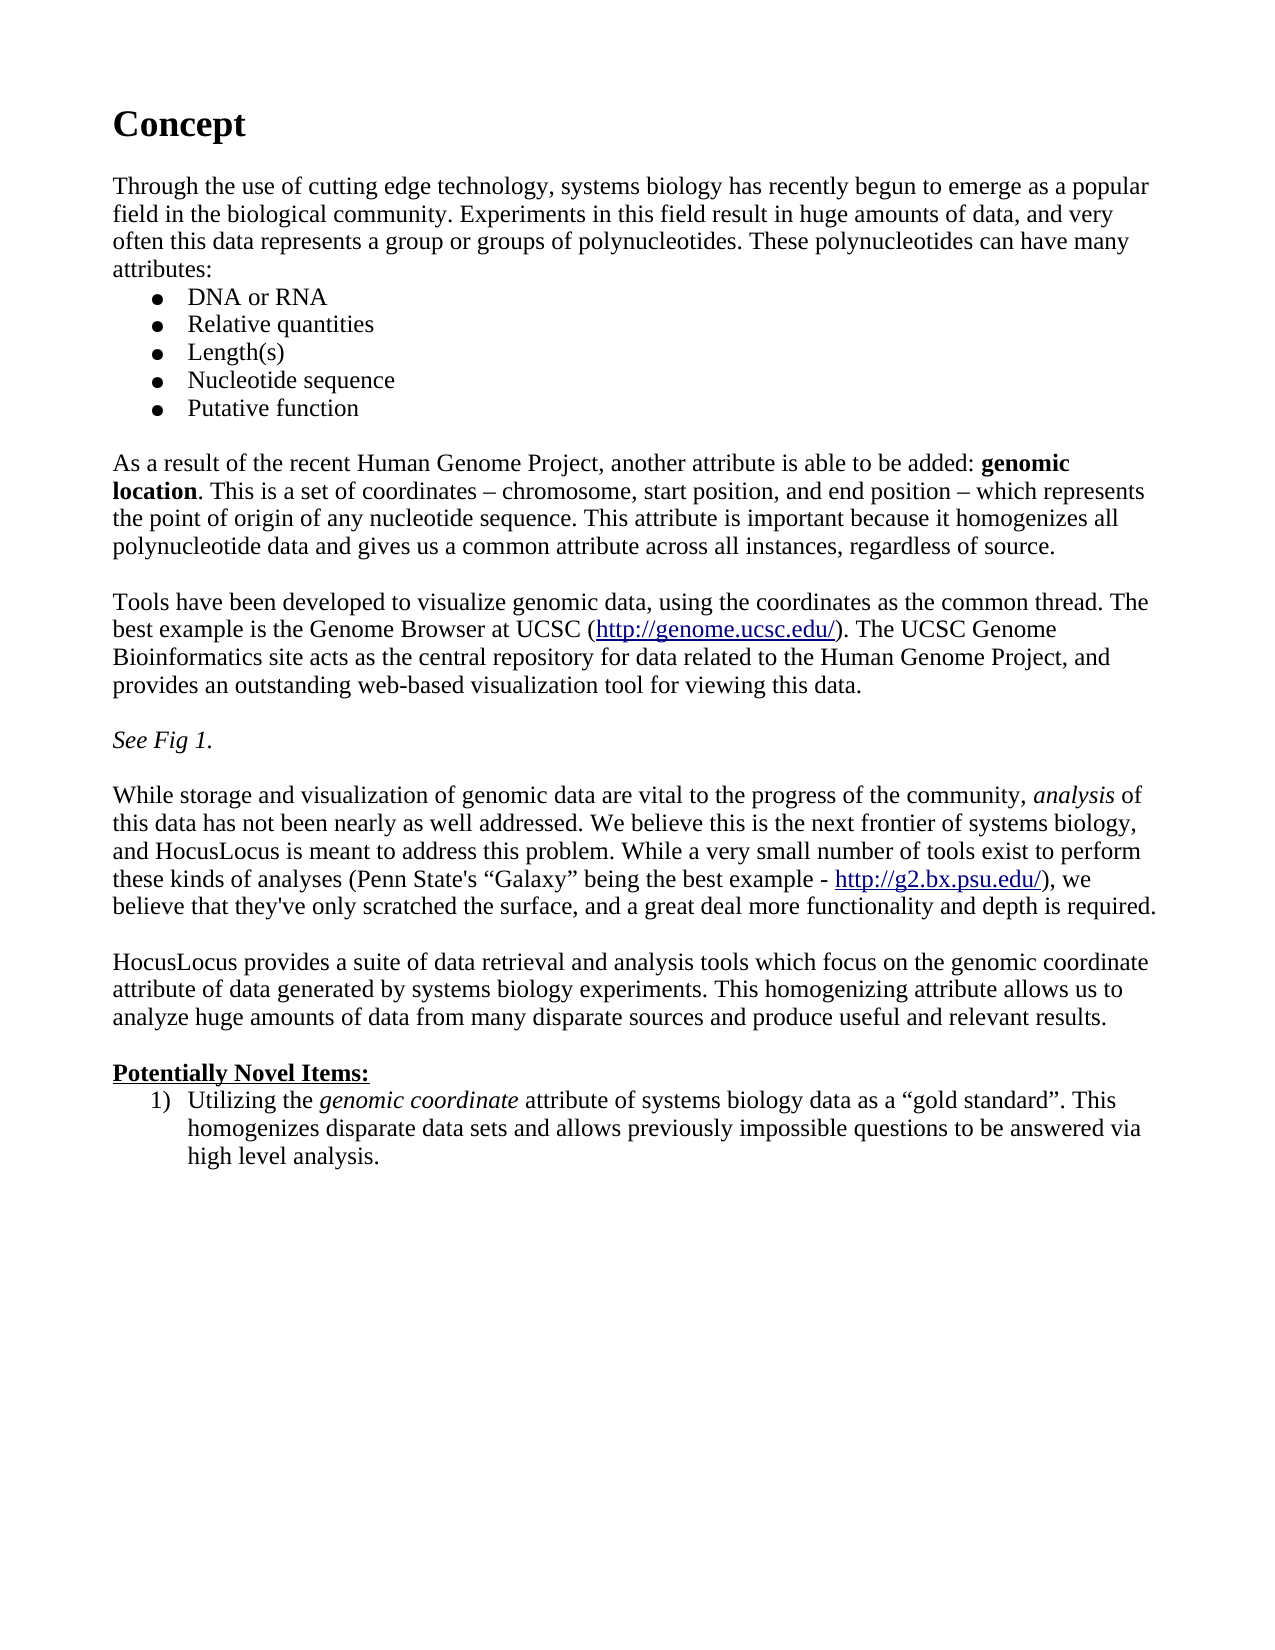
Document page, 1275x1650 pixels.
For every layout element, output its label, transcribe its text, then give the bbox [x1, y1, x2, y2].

list Utilizing the genomic coordinate attribute of systems biology data as a “gold standard”. This homogenizes disparate data sets and allows previously impossible questions to be answered via high level analysis. [150, 1086, 1162, 1169]
text Through the use of cutting edge technology, systems biology has recently begun to emerge as a popular field in the biological community. Experiments in this field result in huge amounts of data, and very often this data represents a group or groups of polynucleotides. These polynucleotides can have many attributes: [112, 172, 1162, 283]
text Potentially Novel Items: [112, 1059, 1162, 1086]
text While storage and visualization of genomic data are vital to the progress of the community, analysis of this data has not been nearly as well addressed. We believe this is the next frontier of systems biology, and HocusLocus is meant to address this problem. While a very small number of tools exist to perform these kinds of analyses (Penn State's “Galaxy” being the best example - http://g2.bx.psu.edu/), we believe that they've only scratched the surface, and a great deal more functionality and depth is required. [112, 782, 1162, 920]
text Tools have been developed to visualize genomic data, using the coordinates as the common thread. The best example is the Genome Browser at UCSC (http://genome.ucsc.edu/). The UCSC Genome Bioinformatics site acts as the central repository for data related to the Human Genome Project, and provides an outstanding web-based visualization tool for viewing this data. [112, 588, 1162, 698]
text As a result of the recent Human Genome Project, another attribute is able to be added: genomic location. This is a set of coordinates – chromosome, start position, and end position – which represents the point of origin of any nucleotide sequence. This attribute is important because it homogenizes all polynucleotide data and gives us a common attribute across all instances, regardless of source. [112, 449, 1162, 560]
list Relative quantities [150, 311, 1162, 338]
list Putative function [150, 394, 1162, 421]
text HocusLocus provides a suite of data retrieval and analysis tools which focus on the genomic coordinate attribute of data generated by systems biology experiments. This homogenizing attribute allows us to analyze huge amounts of data from many disparate sources and produce useful and relevant results. [112, 948, 1162, 1031]
text See Fig 1. [112, 726, 1162, 754]
list Nucleotide sequence [150, 366, 1162, 394]
text Concept [112, 103, 1162, 144]
list Length(s) [150, 338, 1162, 366]
list DNA or RNA [150, 283, 1162, 311]
